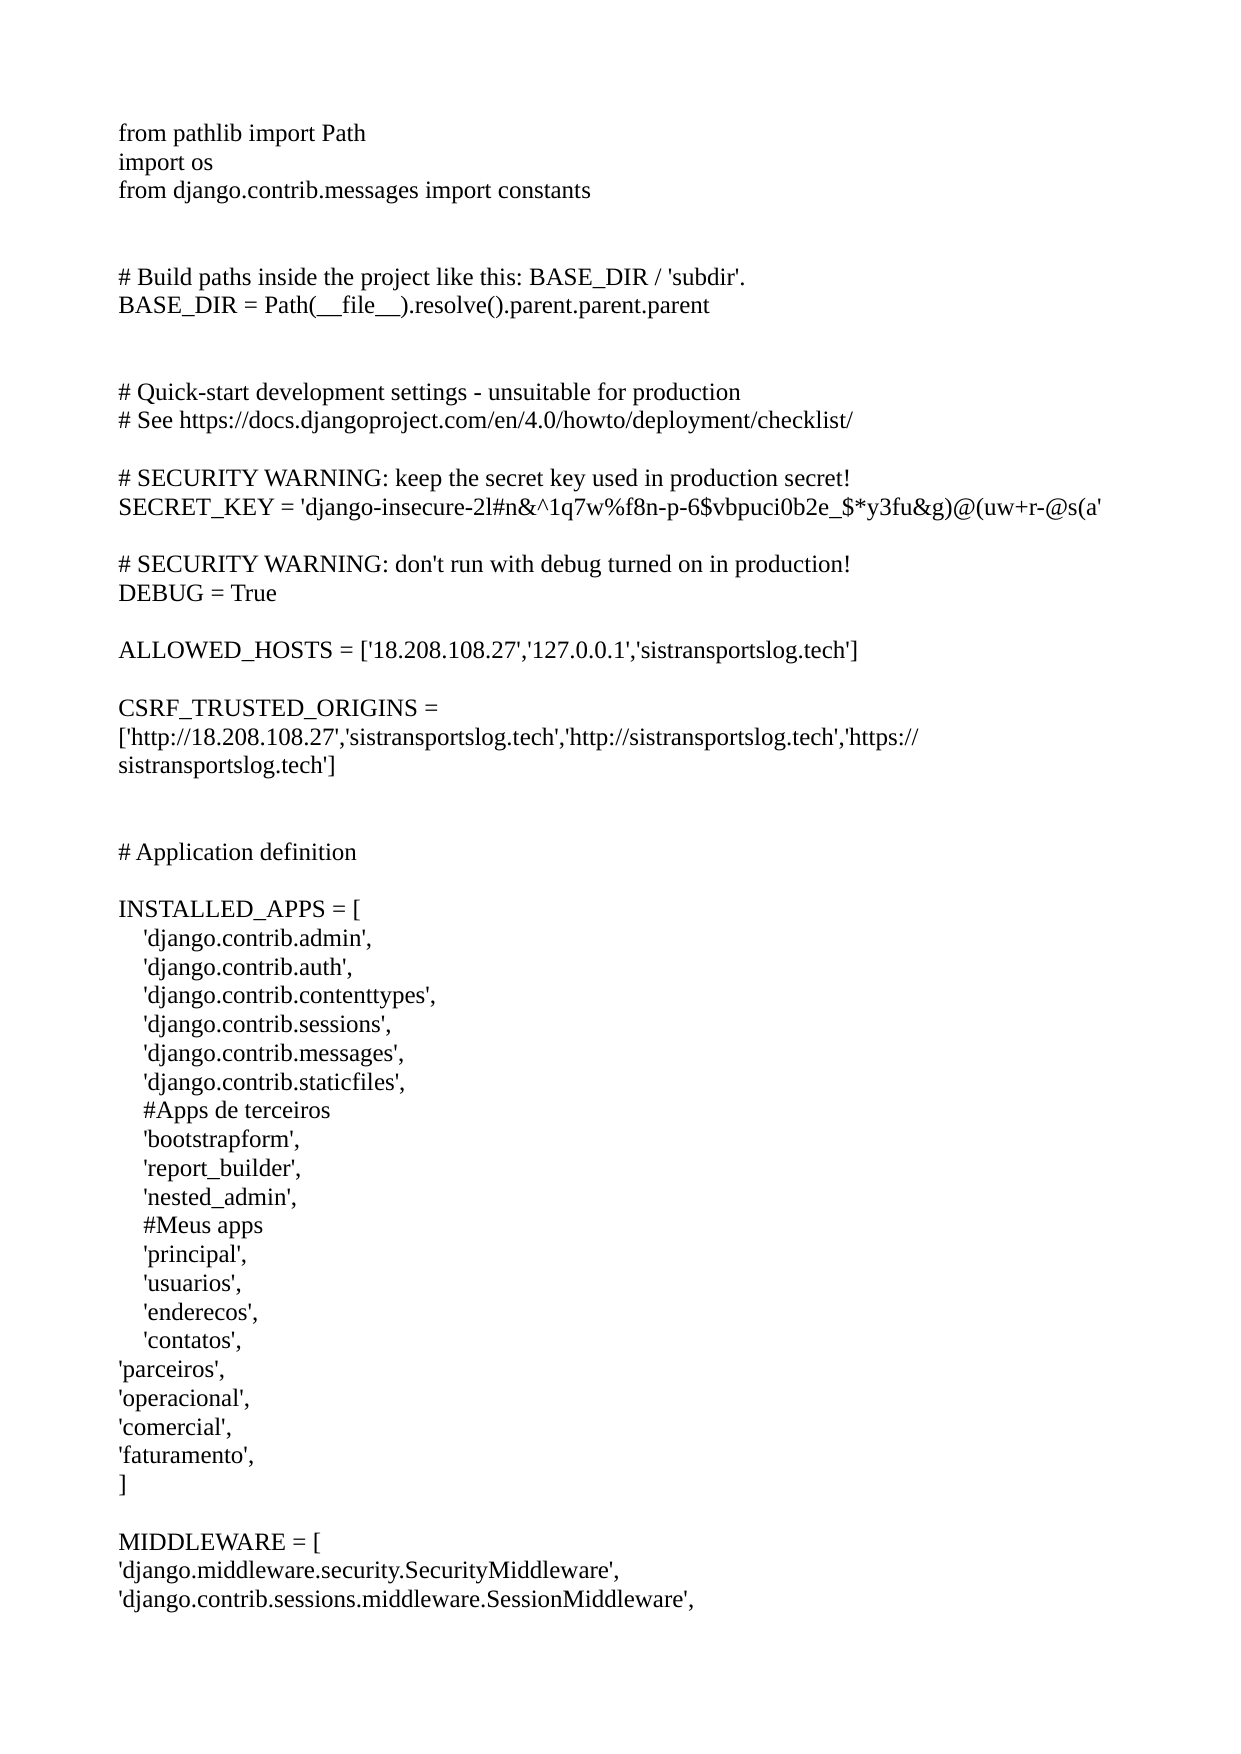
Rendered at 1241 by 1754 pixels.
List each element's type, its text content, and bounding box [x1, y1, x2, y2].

text 'operacional', [118, 1383, 1122, 1412]
text BASE_DIR = Path(__file__).resolve().parent.parent.parent [118, 291, 1122, 319]
text 'usuarios', [118, 1268, 1122, 1297]
text 'django.contrib.contenttypes', [118, 981, 1122, 1009]
text # SECURITY WARNING: keep the secret key used in production secret! [118, 463, 1122, 492]
text 'django.contrib.staticfiles', [118, 1067, 1122, 1096]
text # SECURITY WARNING: don't run with debug turned on in production! [118, 549, 1122, 578]
text 'nested_admin', [118, 1182, 1122, 1211]
text # Build paths inside the project like this: BASE_DIR / 'subdir'. [118, 262, 1122, 291]
text 'django.contrib.messages', [118, 1038, 1122, 1067]
text CSRF_TRUSTED_ORIGINS = ['http://18.208.108.27','sistransportslog.tech','http://sistransportslog.tech','https://sistransportslog.tech'] [118, 693, 1122, 779]
text 'principal', [118, 1239, 1122, 1268]
text 'bootstrapform', [118, 1124, 1122, 1153]
text 'django.contrib.admin', [118, 923, 1122, 952]
text ALLOWED_HOSTS = ['18.208.108.27','127.0.0.1','sistransportslog.tech'] [118, 636, 1122, 664]
text from pathlib import Path [118, 118, 1122, 147]
text #Meus apps [118, 1211, 1122, 1239]
text DEBUG = True [118, 578, 1122, 607]
text # Application definition [118, 837, 1122, 866]
text 'django.contrib.sessions.middleware.SessionMiddleware', [118, 1584, 1122, 1613]
text SECRET_KEY = 'django-insecure-2l#n&^1q7w%f8n-p-6$vbpuci0b2e_$*y3fu&g)@(uw+r-@s(a' [118, 492, 1122, 521]
text #Apps de terceiros [118, 1096, 1122, 1124]
text MIDDLEWARE = [ [118, 1527, 1122, 1556]
text ] [118, 1469, 1122, 1498]
text 'comercial', [118, 1412, 1122, 1441]
text import os [118, 147, 1122, 176]
text 'django.contrib.sessions', [118, 1009, 1122, 1038]
text # Quick-start development settings - unsuitable for production [118, 377, 1122, 406]
text 'django.contrib.auth', [118, 952, 1122, 981]
text # See https://docs.djangoproject.com/en/4.0/howto/deployment/checklist/ [118, 406, 1122, 434]
text 'faturamento', [118, 1441, 1122, 1469]
text 'report_builder', [118, 1153, 1122, 1182]
text INSTALLED_APPS = [ [118, 894, 1122, 923]
text 'contatos', [118, 1326, 1122, 1354]
text 'parceiros', [118, 1354, 1122, 1383]
text 'enderecos', [118, 1297, 1122, 1326]
text 'django.middleware.security.SecurityMiddleware', [118, 1556, 1122, 1584]
text from django.contrib.messages import constants [118, 176, 1122, 204]
